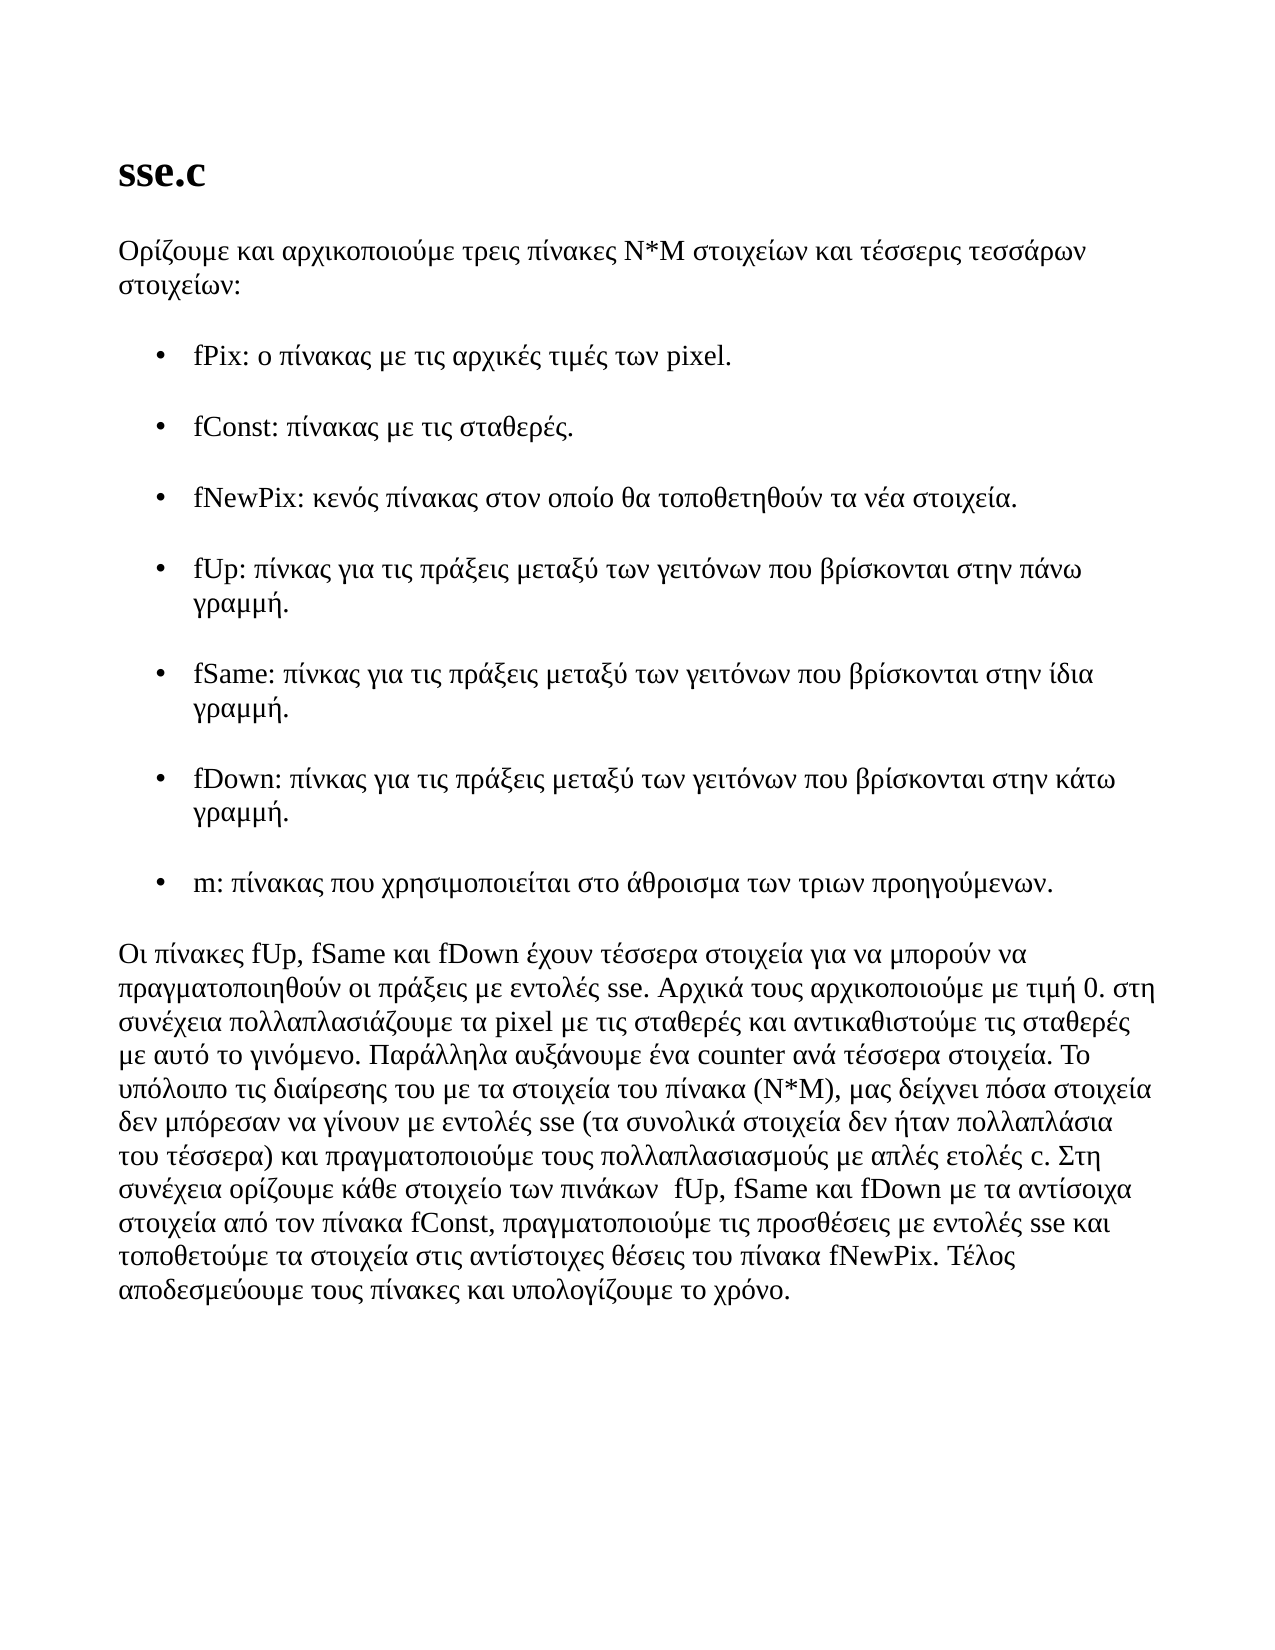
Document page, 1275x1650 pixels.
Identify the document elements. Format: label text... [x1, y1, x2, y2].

subtitle fSame: πίνκας για τις πράξεις μεταξύ των γειτόνων που βρίσκονται στην ίδια γραμμή. [156, 656, 1157, 723]
subtitle Ορίζουμε και αρχικοποιούμε τρεις πίνακες Ν*Μ στοιχείων και τέσσερις τεσσάρων στοιχείων: [118, 233, 1157, 300]
subtitle sse.c [118, 143, 1157, 196]
subtitle fUp: πίνκας για τις πράξεις μεταξύ των γειτόνων που βρίσκονται στην πάνω γραμμή. [156, 551, 1157, 618]
subtitle fNewPix: κενός πίνακας στον οποίο θα τοποθετηθούν τα νέα στοιχεία. [156, 480, 1157, 514]
subtitle m: πίνακας που χρησιμοποιείται στο άθροισμα των τριων προηγούμενων. [156, 865, 1157, 899]
subtitle fConst: πίνακας με τις σταθερές. [156, 409, 1157, 443]
subtitle fDown: πίνκας για τις πράξεις μεταξύ των γειτόνων που βρίσκονται στην κάτω γραμμή. [156, 761, 1157, 828]
subtitle Οι πίνακες fUp, fSame και fDown έχουν τέσσερα στοιχεία για να μπορούν να πραγματοποιηθούν οι πράξεις με εντολές sse. Αρχικά τους αρχικοποιούμε με τιμή 0. στη συνέχεια πολλαπλασιάζουμε τα pixel με τις σταθερές και αντικαθιστούμε τις σταθερές με αυτό το γινόμενο. Παράλληλα αυξάνουμε ένα counter ανά τέσσερα στοιχεία. Το υπόλοιπο τις διαίρεσης του με τα στοιχεία του πίνακα (Ν*Μ), μας δείχνει πόσα στοιχεία δεν μπόρεσαν να γίνουν με εντολές sse (τα συνολικά στοιχεία δεν ήταν πολλαπλάσια του τέσσερα) και πραγματοποιούμε τους πολλαπλασιασμούς με απλές ετολές c. Στη συνέχεια ορίζουμε κάθε στοιχείο των πινάκων fUp, fSame και fDown με τα αντίσοιχα στοιχεία από τον πίνακα fConst, πραγματοποιούμε τις προσθέσεις με εντολές sse και τοποθετούμε τα στοιχεία στις αντίστοιχες θέσεις του πίνακα fNewPix. Τέλος αποδεσμεύουμε τους πίνακες και υπολογίζουμε το χρόνο. [118, 937, 1157, 1306]
subtitle fPix: ο πίνακας με τις αρχικές τιμές των pixel. [156, 338, 1157, 372]
